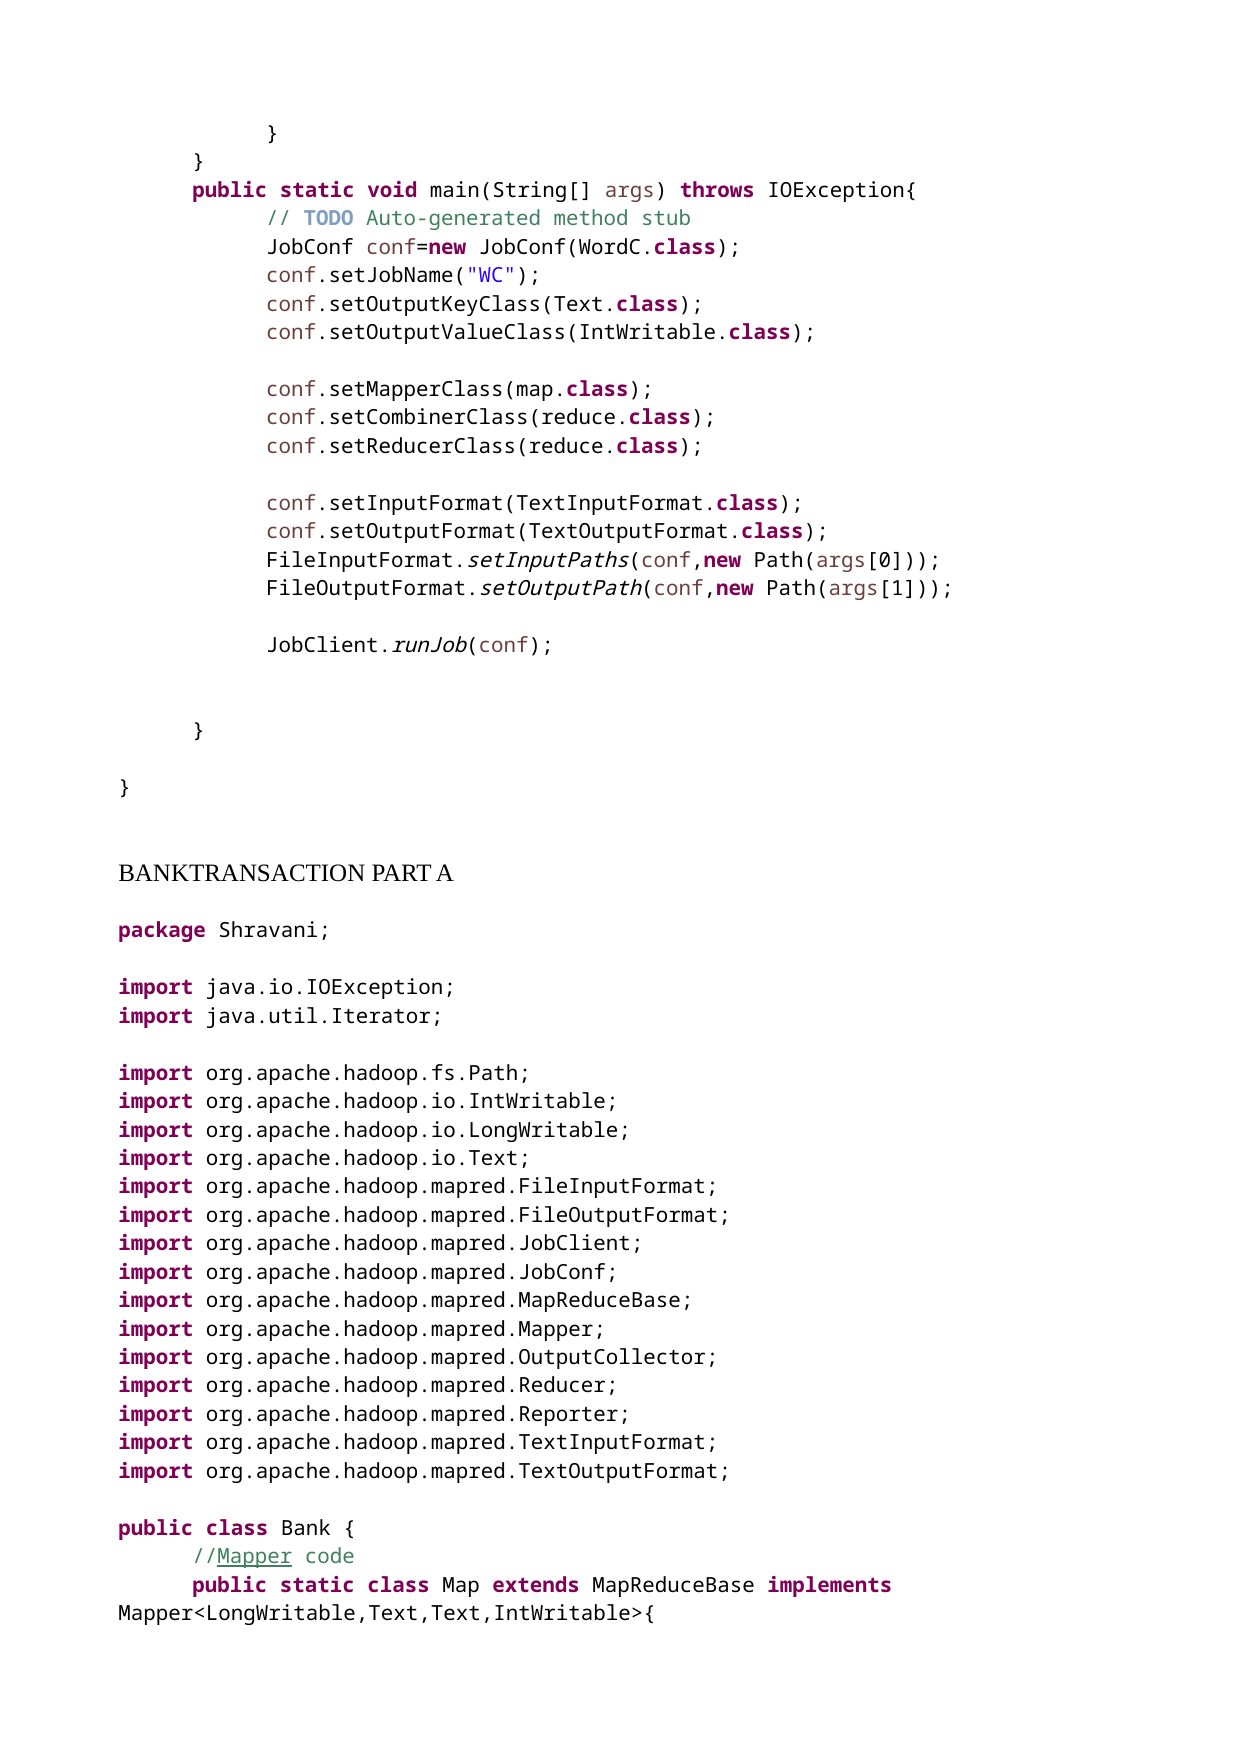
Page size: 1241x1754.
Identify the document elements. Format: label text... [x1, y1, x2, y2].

text public class Bank { [118, 1513, 1122, 1541]
text import java.io.IOException; [118, 972, 1122, 1001]
text import org.apache.hadoop.fs.Path; [118, 1058, 1122, 1086]
text } [118, 118, 1122, 147]
text import org.apache.hadoop.mapred.Mapper; [118, 1314, 1122, 1342]
text BANKTRANSACTION PART A [118, 858, 1122, 887]
text import org.apache.hadoop.mapred.TextInputFormat; [118, 1427, 1122, 1456]
text } [118, 147, 1122, 175]
text import org.apache.hadoop.mapred.Reporter; [118, 1399, 1122, 1427]
text import org.apache.hadoop.io.LongWritable; [118, 1115, 1122, 1143]
text import org.apache.hadoop.mapred.Reducer; [118, 1371, 1122, 1399]
text // TODO Auto-generated method stub [118, 203, 1122, 232]
text import org.apache.hadoop.mapred.OutputCollector; [118, 1342, 1122, 1371]
text conf.setOutputKeyClass(Text.class); [118, 289, 1122, 317]
text import org.apache.hadoop.mapred.FileOutputFormat; [118, 1200, 1122, 1228]
text import org.apache.hadoop.mapred.JobClient; [118, 1228, 1122, 1257]
text import org.apache.hadoop.mapred.JobConf; [118, 1257, 1122, 1285]
text import org.apache.hadoop.io.IntWritable; [118, 1086, 1122, 1115]
text JobConf conf=new JobConf(WordC.class); [118, 232, 1122, 260]
text FileOutputFormat.setOutputPath(conf,new Path(args[1])); [118, 573, 1122, 602]
text } [118, 772, 1122, 801]
text package Shravani; [118, 916, 1122, 944]
text conf.setReducerClass(reduce.class); [118, 431, 1122, 459]
text conf.setInputFormat(TextInputFormat.class); [118, 488, 1122, 516]
text import java.util.Iterator; [118, 1001, 1122, 1029]
text JobClient.runJob(conf); [118, 630, 1122, 658]
text FileInputFormat.setInputPaths(conf,new Path(args[0])); [118, 545, 1122, 573]
text import org.apache.hadoop.mapred.FileInputFormat; [118, 1172, 1122, 1200]
text conf.setOutputFormat(TextOutputFormat.class); [118, 516, 1122, 545]
text } [118, 715, 1122, 744]
text import org.apache.hadoop.mapred.TextOutputFormat; [118, 1456, 1122, 1484]
text public static class Map extends MapReduceBase implements Mapper<LongWritable,Text,Text,IntWritable>{ [118, 1570, 1122, 1627]
text conf.setOutputValueClass(IntWritable.class); [118, 317, 1122, 346]
text public static void main(String[] args) throws IOException{ [118, 175, 1122, 203]
text conf.setMapperClass(map.class); [118, 374, 1122, 402]
text import org.apache.hadoop.io.Text; [118, 1143, 1122, 1172]
text conf.setJobName("WC"); [118, 260, 1122, 289]
text //Mapper code [118, 1541, 1122, 1570]
text conf.setCombinerClass(reduce.class); [118, 402, 1122, 431]
text import org.apache.hadoop.mapred.MapReduceBase; [118, 1285, 1122, 1314]
